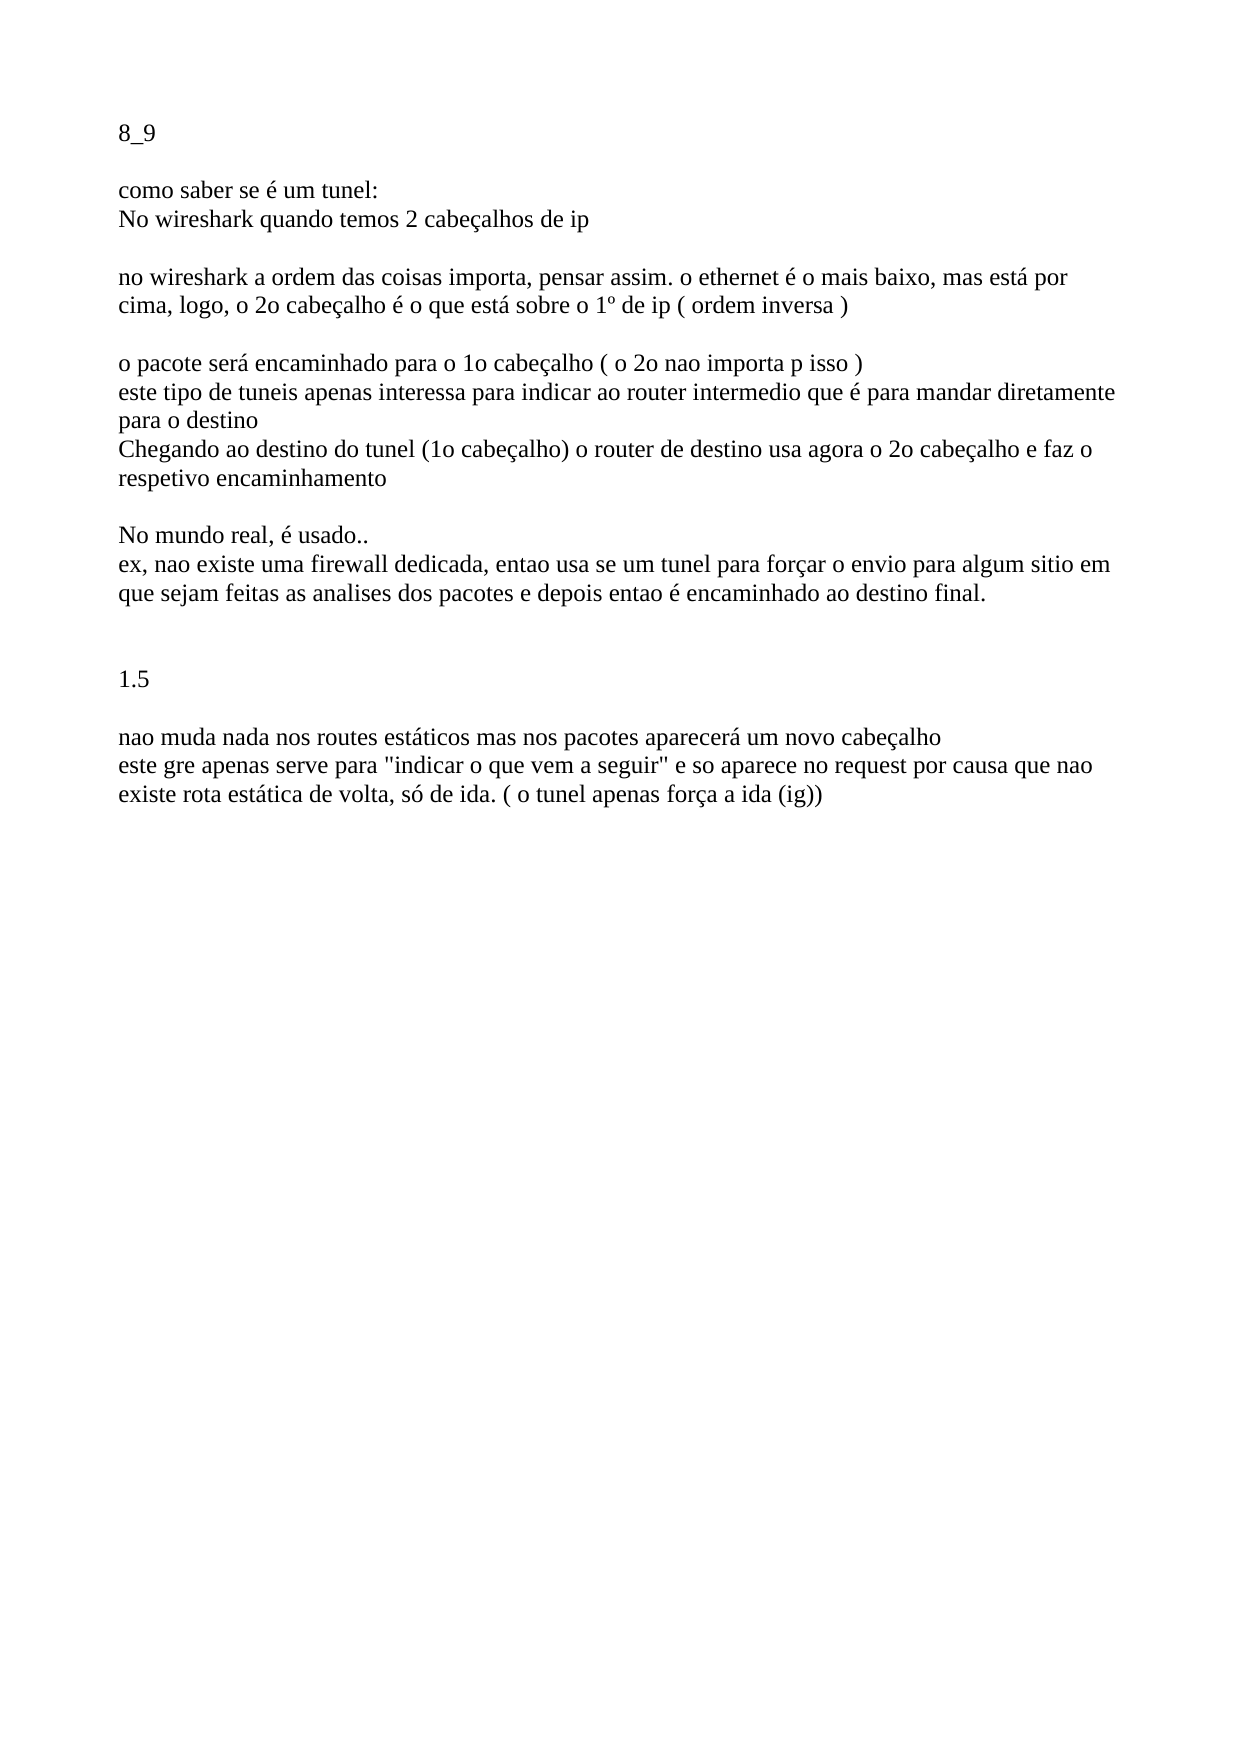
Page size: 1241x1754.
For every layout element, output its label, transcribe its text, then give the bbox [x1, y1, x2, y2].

text No wireshark quando temos 2 cabeçalhos de ip [118, 204, 1122, 233]
text ex, nao existe uma firewall dedicada, entao usa se um tunel para forçar o envio para algum sitio em que sejam feitas as analises dos pacotes e depois entao é encaminhado ao destino final. [118, 549, 1122, 607]
text No mundo real, é usado.. [118, 521, 1122, 549]
text no wireshark a ordem das coisas importa, pensar assim. o ethernet é o mais baixo, mas está por cima, logo, o 2o cabeçalho é o que está sobre o 1º de ip ( ordem inversa ) [118, 262, 1122, 319]
text 8_9 [118, 118, 1122, 147]
text nao muda nada nos routes estáticos mas nos pacotes aparecerá um novo cabeçalho [118, 722, 1122, 751]
text o pacote será encaminhado para o 1o cabeçalho ( o 2o nao importa p isso ) [118, 348, 1122, 377]
text como saber se é um tunel: [118, 176, 1122, 204]
text este gre apenas serve para "indicar o que vem a seguir" e so aparece no request por causa que nao existe rota estática de volta, só de ida. ( o tunel apenas força a ida (ig)) [118, 751, 1122, 808]
text Chegando ao destino do tunel (1o cabeçalho) o router de destino usa agora o 2o cabeçalho e faz o respetivo encaminhamento [118, 434, 1122, 492]
text este tipo de tuneis apenas interessa para indicar ao router intermedio que é para mandar diretamente para o destino [118, 377, 1122, 434]
text 1.5 [118, 664, 1122, 693]
